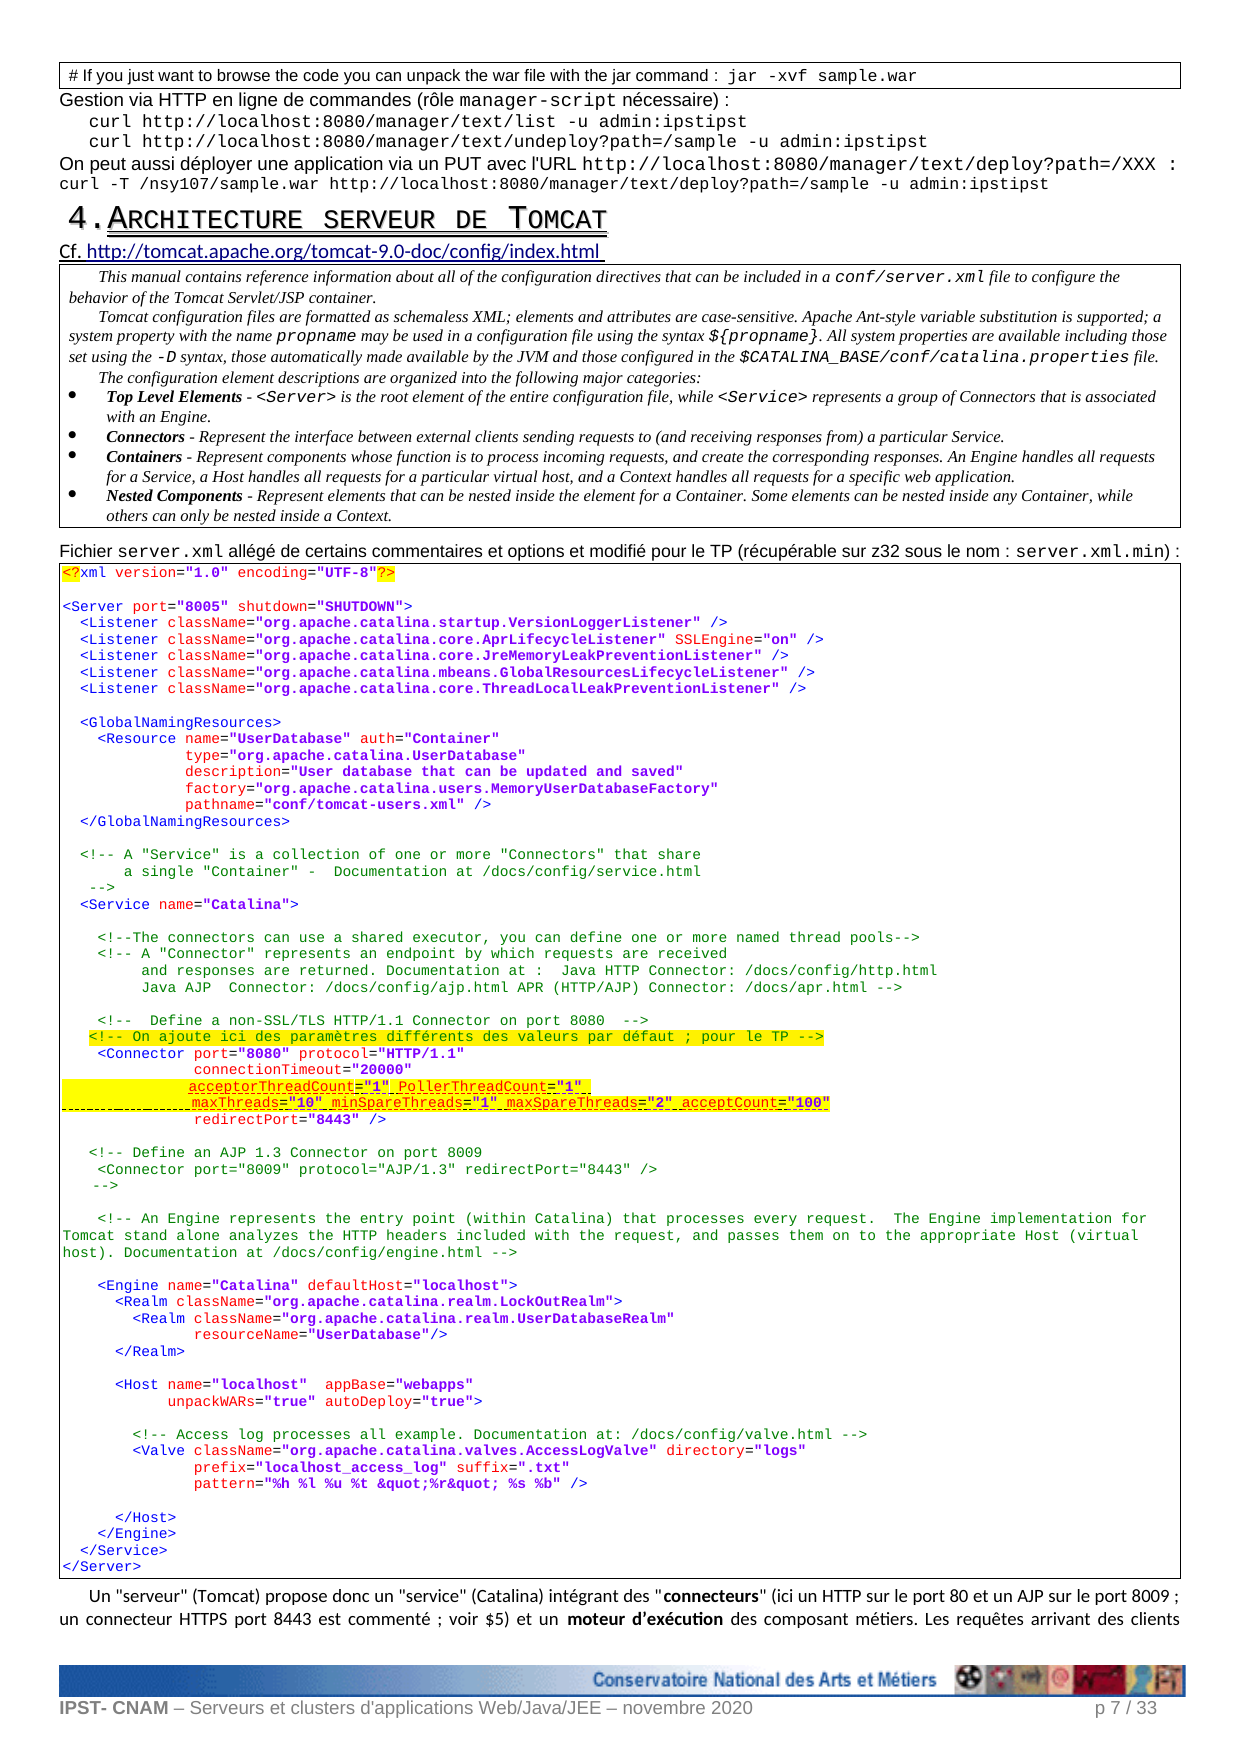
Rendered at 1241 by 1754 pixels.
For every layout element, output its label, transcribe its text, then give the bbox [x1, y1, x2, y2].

text <Listener className="org.apache.catalina.core.AprLifecycleListener" SSLEngine="on" /> [60, 629, 1180, 645]
text </Engine> [60, 1523, 1180, 1540]
text resourceName="UserDatabase"/> [60, 1324, 1180, 1341]
text curl http://localhost:8080/manager/text/list -u admin:ipstipst [59, 112, 1181, 132]
text Tomcat configuration files are formatted as schemaless XML; elements and attributes are case-sensitive. Apache Ant-style variable substitution is supported; a system property with the name propname may be used in a configuration file using the syntax ${propname}. All system properties are available including those set using the -D syntax, those automatically made available by the JVM and those configured in the $CATALINA_BASE/conf/catalina.properties file. [60, 304, 1180, 364]
text pattern="%h %l %u %t &quot;%r&quot; %s %b" /> [60, 1473, 1180, 1493]
text <?xml version="1.0" encoding="UTF-8"?> [60, 564, 1180, 582]
text <Host name="localhost" appBase="webapps" [60, 1374, 1180, 1391]
text <Resource name="UserDatabase" auth="Container" [60, 728, 1180, 745]
text <Server port="8005" shutdown="SHUTDOWN"> [60, 596, 1180, 612]
text <Connector port="8080" protocol="HTTP/1.1" [60, 1043, 1180, 1059]
text <Valve className="org.apache.catalina.valves.AccessLogValve" directory="logs" [60, 1440, 1180, 1457]
list Containers - Represent components whose function is to process incoming requests, and create the corresponding responses. An Engine handles all requests for a Service, a Host handles all requests for a particular virtual host, and a Context handles all requests for a specific web application. [60, 443, 1180, 483]
text description="User database that can be updated and saved" [60, 761, 1180, 778]
text <Listener className="org.apache.catalina.core.ThreadLocalLeakPreventionListener" /> [60, 678, 1180, 698]
text a single "Container" - Documentation at /docs/config/service.html [60, 861, 1180, 877]
list Nested Components - Represent elements that can be nested inside the element for a Container. Some elements can be nested inside any Container, while others can only be nested inside a Context. [60, 483, 1180, 527]
text <GlobalNamingResources> [60, 712, 1180, 728]
text Un "serveur" (Tomcat) propose donc un "service" (Catalina) intégrant des "connecteurs" (ici un HTTP sur le port 80 et un AJP sur le port 8009 ; un connecteur HTTPS port 8443 est commenté ; voir $5) et un moteur d’exécution des composant métiers. Les requêtes arrivant des clients [59, 1584, 1181, 1630]
text <!-- A "Connector" represents an endpoint by which requests are received [60, 943, 1180, 960]
text curl http://localhost:8080/manager/text/undeploy?path=/sample -u admin:ipstipst [59, 132, 1181, 152]
text <Engine name="Catalina" defaultHost="localhost"> [60, 1275, 1180, 1291]
text Java AJP Connector: /docs/config/ajp.html APR (HTTP/AJP) Connector: /docs/apr.html --> [60, 977, 1180, 996]
text <Connector port="8009" protocol="AJP/1.3" redirectPort="8443" /> [60, 1159, 1180, 1175]
text <!--The connectors can use a shared executor, you can define one or more named thread pools--> [60, 927, 1180, 943]
text Cf. http://tomcat.apache.org/tomcat-9.0-doc/config/index.html [59, 239, 1181, 264]
text On peut aussi déployer une application via un PUT avec l'URL http://localhost:8080/manager/text/deploy?path=/XXX : [59, 152, 1181, 176]
text <!-- Define a non-SSL/TLS HTTP/1.1 Connector on port 8080 --> [60, 1010, 1180, 1026]
text <!-- On ajoute ici des paramètres différents des valeurs par défaut ; pour le TP --> [60, 1026, 1180, 1043]
text Gestion via HTTP en ligne de commandes (rôle manager-script nécessaire) : [59, 89, 1181, 112]
text <Listener className="org.apache.catalina.core.JreMemoryLeakPreventionListener" /> [60, 645, 1180, 662]
text </GlobalNamingResources> [60, 811, 1180, 831]
text redirectPort="8443" /> [60, 1109, 1180, 1129]
text --> [60, 1175, 1180, 1195]
text <Realm className="org.apache.catalina.realm.LockOutRealm"> [60, 1291, 1180, 1308]
list Connectors - Represent the interface between external clients sending requests to (and receiving responses from) a particular Service. [60, 423, 1180, 443]
text <!-- Define an AJP 1.3 Connector on port 8009 [60, 1142, 1180, 1159]
text Fichier server.xml allégé de certains commentaires et options et modifié pour le TP (récupérable sur z32 sous le nom : server.xml.min) : [59, 541, 1181, 563]
text factory="org.apache.catalina.users.MemoryUserDatabaseFactory" [60, 778, 1180, 794]
text and responses are returned. Documentation at : Java HTTP Connector: /docs/config/http.html [60, 960, 1180, 977]
text prefix="localhost_access_log" suffix=".txt" [60, 1457, 1180, 1473]
list Top Level Elements - <Server> is the root element of the entire configuration file, while <Service> represents a group of Connectors that is associated with an Engine. [60, 383, 1180, 423]
text type="org.apache.catalina.UserDatabase" [60, 745, 1180, 761]
text This manual contains reference information about all of the configuration directives that can be included in a conf/server.xml file to configure the behavior of the Tomcat Servlet/JSP container. [60, 265, 1180, 304]
text unpackWARs="true" autoDeploy="true"> [60, 1391, 1180, 1410]
text </Server> [60, 1556, 1180, 1578]
text pathname="conf/tomcat-users.xml" /> [60, 794, 1180, 811]
text <Realm className="org.apache.catalina.realm.UserDatabaseRealm" [60, 1308, 1180, 1324]
text <!-- Access log processes all example. Documentation at: /docs/config/valve.html --> [60, 1424, 1180, 1440]
text <Listener className="org.apache.catalina.mbeans.GlobalResourcesLifecycleListener" /> [60, 662, 1180, 678]
text curl -T /nsy107/sample.war http://localhost:8080/manager/text/deploy?path=/sample -u admin:ipstipst [59, 176, 1181, 194]
text acceptorThreadCount="1" PollerThreadCount="1" [60, 1076, 1180, 1093]
text </Host> [60, 1507, 1180, 1523]
text </Realm> [60, 1341, 1180, 1361]
text --> [60, 877, 1180, 894]
text <!-- A "Service" is a collection of one or more "Connectors" that share [60, 844, 1180, 861]
text # If you just want to browse the code you can unpack the war file with the jar command : jar -xvf sample.war [60, 63, 1180, 88]
text maxThreads="10" minSpareThreads="1" maxSpareThreads="2" acceptCount="100" [60, 1093, 1180, 1109]
text <Service name="Catalina"> [60, 894, 1180, 913]
text The configuration element descriptions are organized into the following major categories: [60, 364, 1180, 383]
text <!-- An Engine represents the entry point (within Catalina) that processes every request. The Engine implementation for Tomcat stand alone analyzes the HTTP headers included with the request, and passes them on to the appropriate Host (virtual host). Documentation at /docs/config/engine.html --> [60, 1208, 1180, 1261]
text connectionTimeout="20000" [60, 1059, 1180, 1076]
subtitle Architecture serveur de Tomcat [67, 201, 1181, 239]
text </Service> [60, 1540, 1180, 1556]
text <Listener className="org.apache.catalina.startup.VersionLoggerListener" /> [60, 612, 1180, 629]
